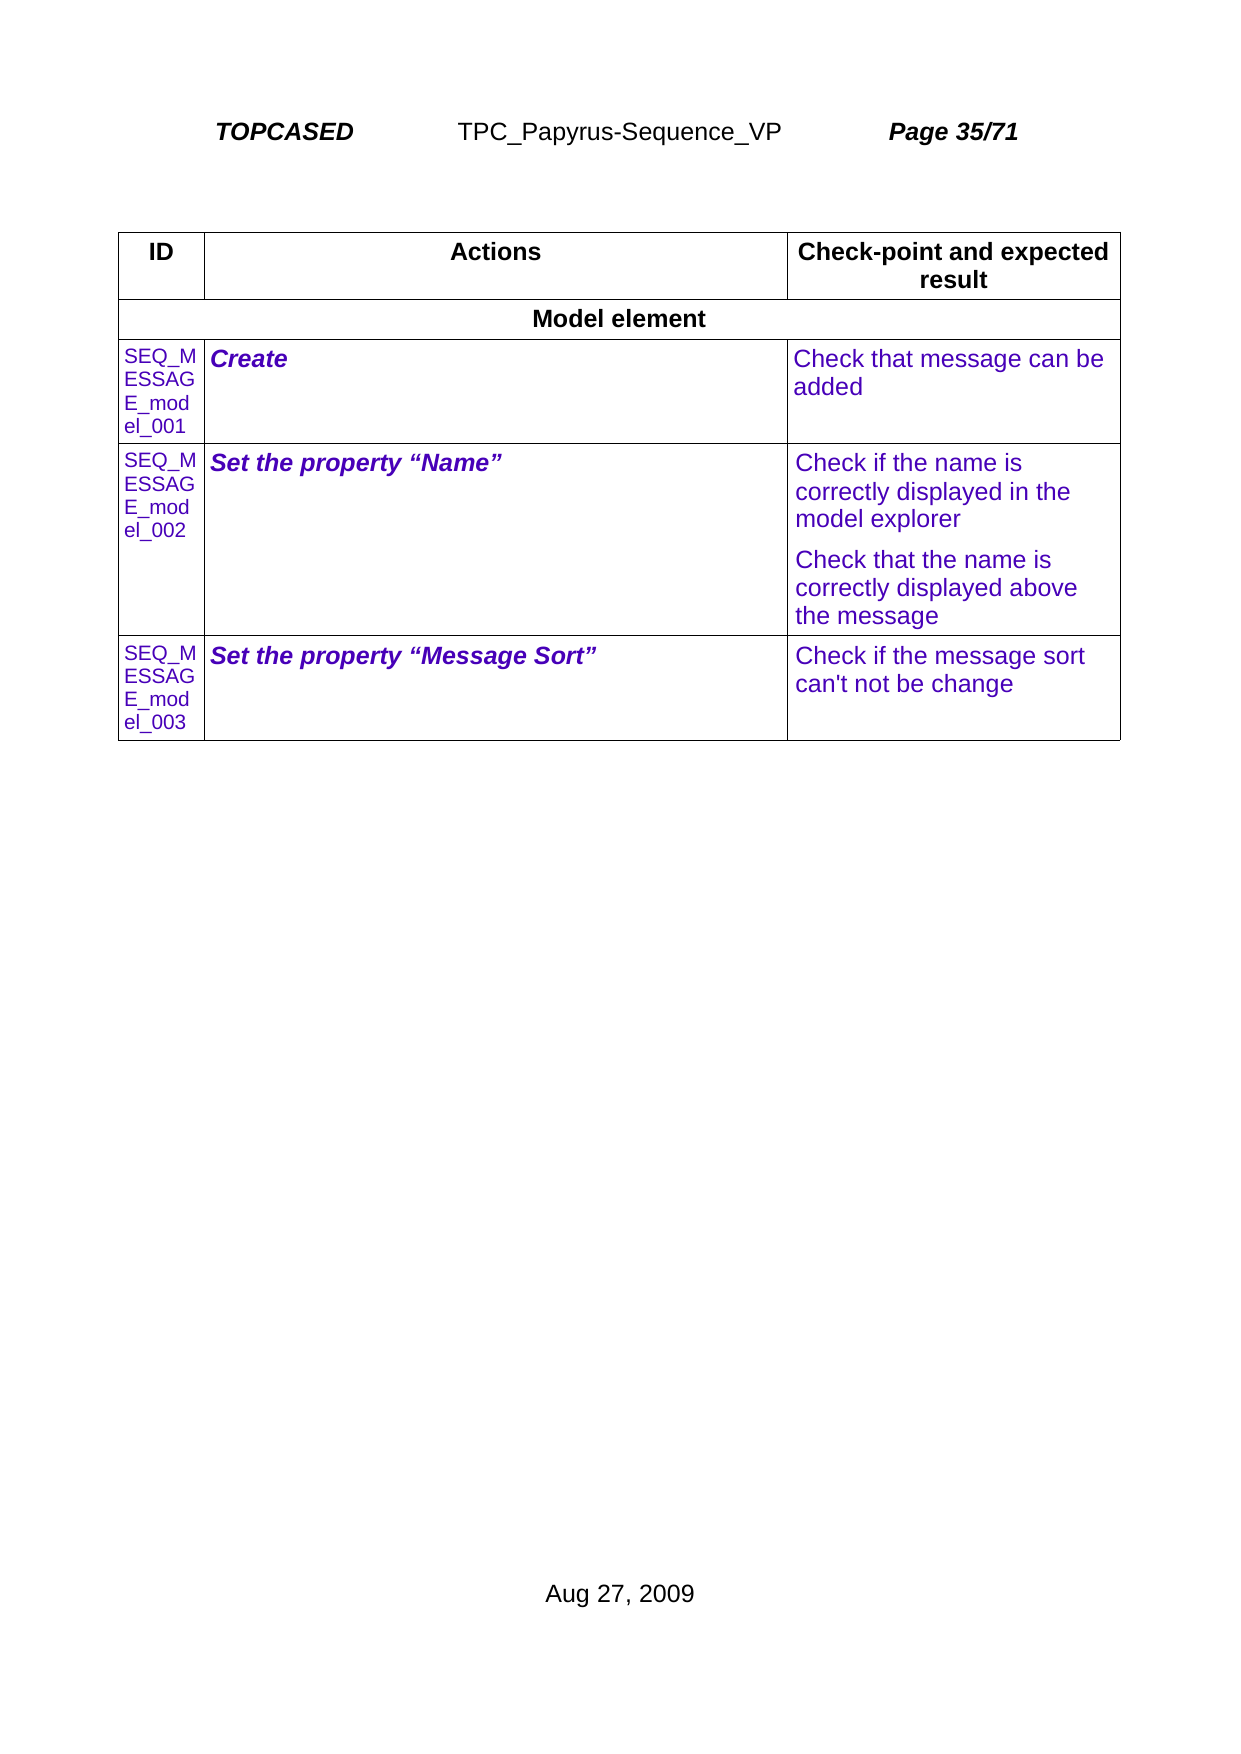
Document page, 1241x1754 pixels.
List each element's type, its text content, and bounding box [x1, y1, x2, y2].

table_header Actions [205, 233, 787, 299]
table_cell Create [205, 340, 787, 443]
table_cell SEQ_MESSAGE_model_003 [119, 636, 204, 740]
table_cell SEQ_MESSAGE_model_002 [119, 444, 204, 635]
table_cell Model element [119, 300, 1120, 339]
table_cell Check that message can be added [788, 340, 1120, 443]
table_cell Set the property “Name” [205, 444, 787, 635]
table_header Check-point and expected result [788, 233, 1120, 299]
table_cell SEQ_MESSAGE_model_001 [119, 340, 204, 443]
table_header ID [119, 233, 204, 299]
table_cell Set the property “Message Sort” [205, 636, 787, 740]
table_cell Check if the name is correctly displayed in the model explorer Check that the name is correctly displayed above the message [788, 444, 1120, 635]
table_cell Check if the message sort can't not be change [788, 636, 1120, 740]
